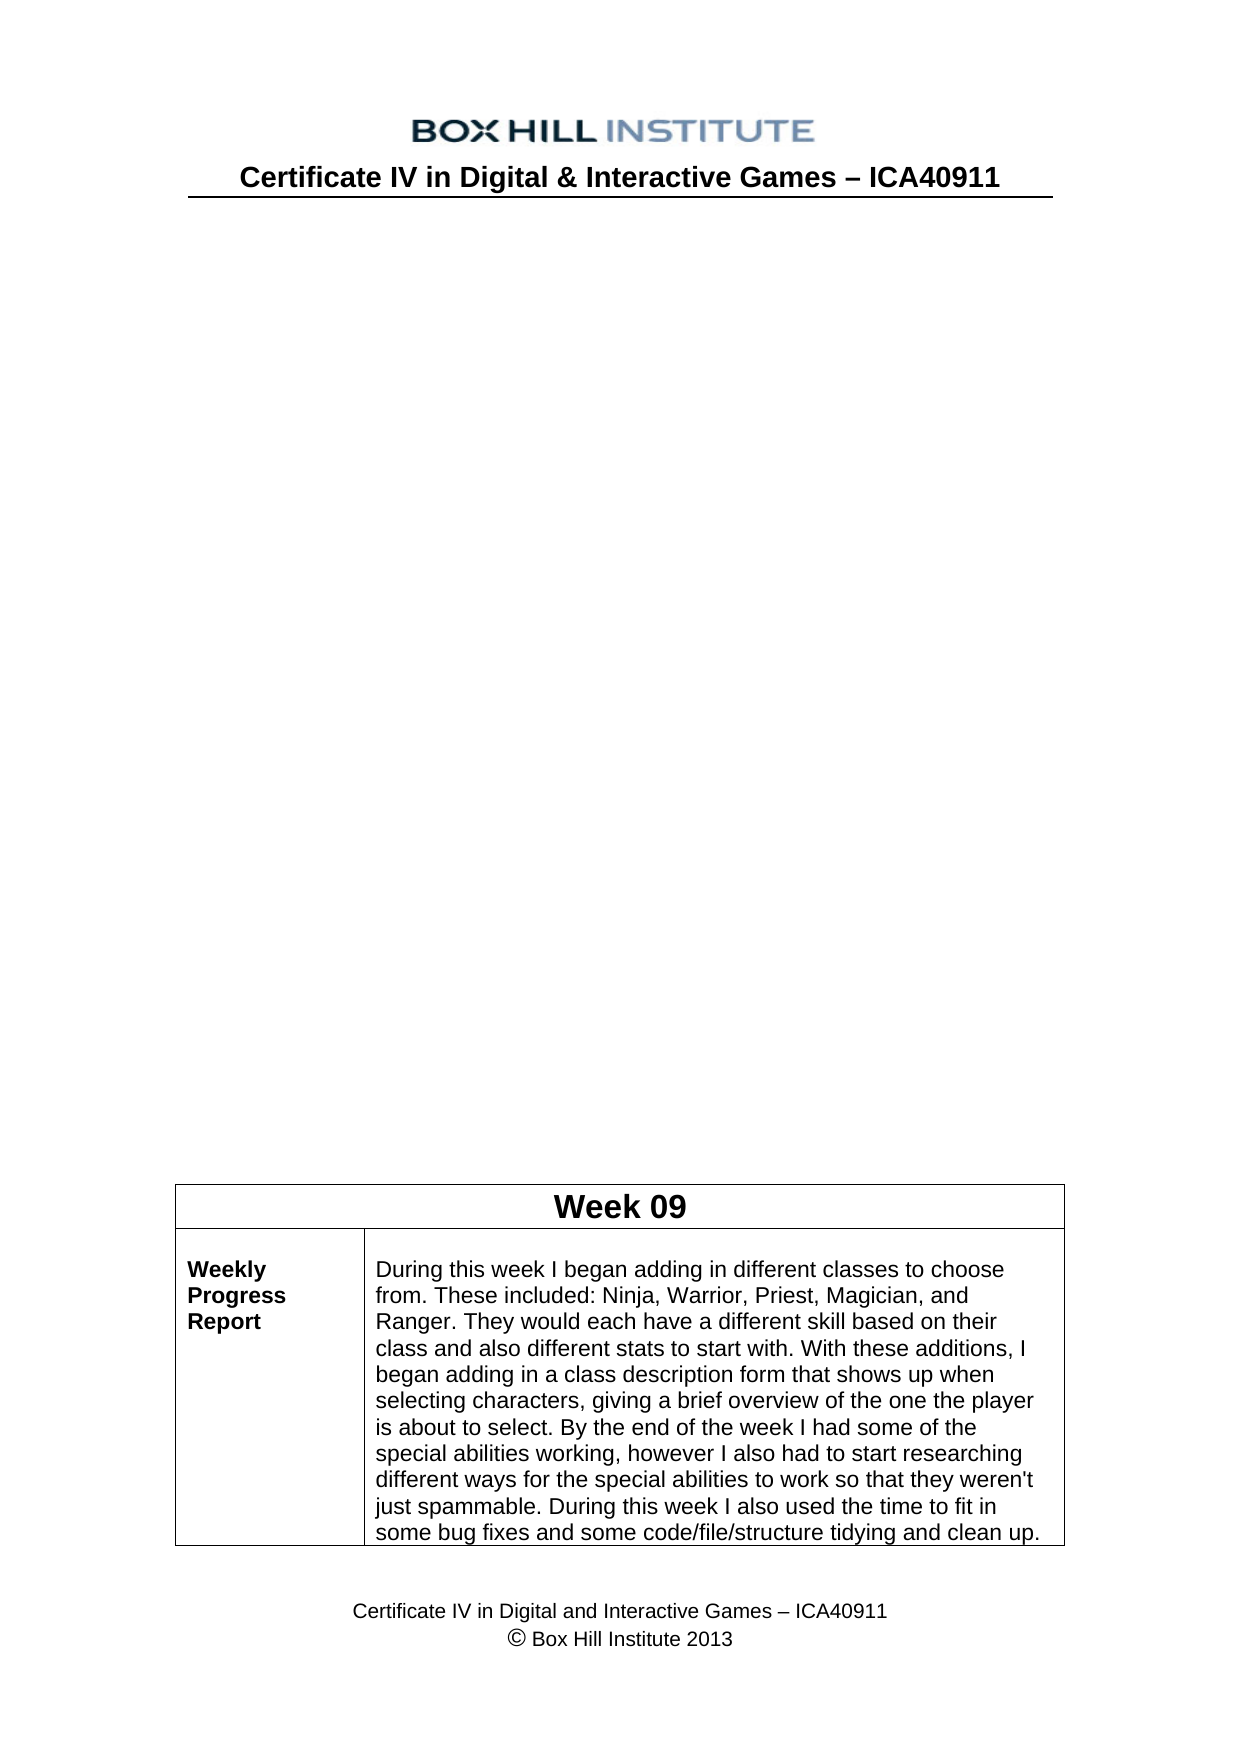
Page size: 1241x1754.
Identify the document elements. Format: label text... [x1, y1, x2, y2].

table_cell During this week I began adding in different classes to choose from. These included: Ninja, Warrior, Priest, Magician, and Ranger. They would each have a different skill based on their class and also different stats to start with. With these additions, I began adding in a class description form that shows up when selecting characters, giving a brief overview of the one the player is about to select. By the end of the week I had some of the special abilities working, however I also had to start researching different ways for the special abilities to work so that they weren't just spammable. During this week I also used the time to fit in some bug fixes and some code/file/structure tidying and clean up. [365, 1229, 1064, 1545]
table_cell Weekly Progress Report [176, 1229, 364, 1545]
picture [410, 111, 830, 152]
table_header Week 09 [176, 1185, 1064, 1228]
